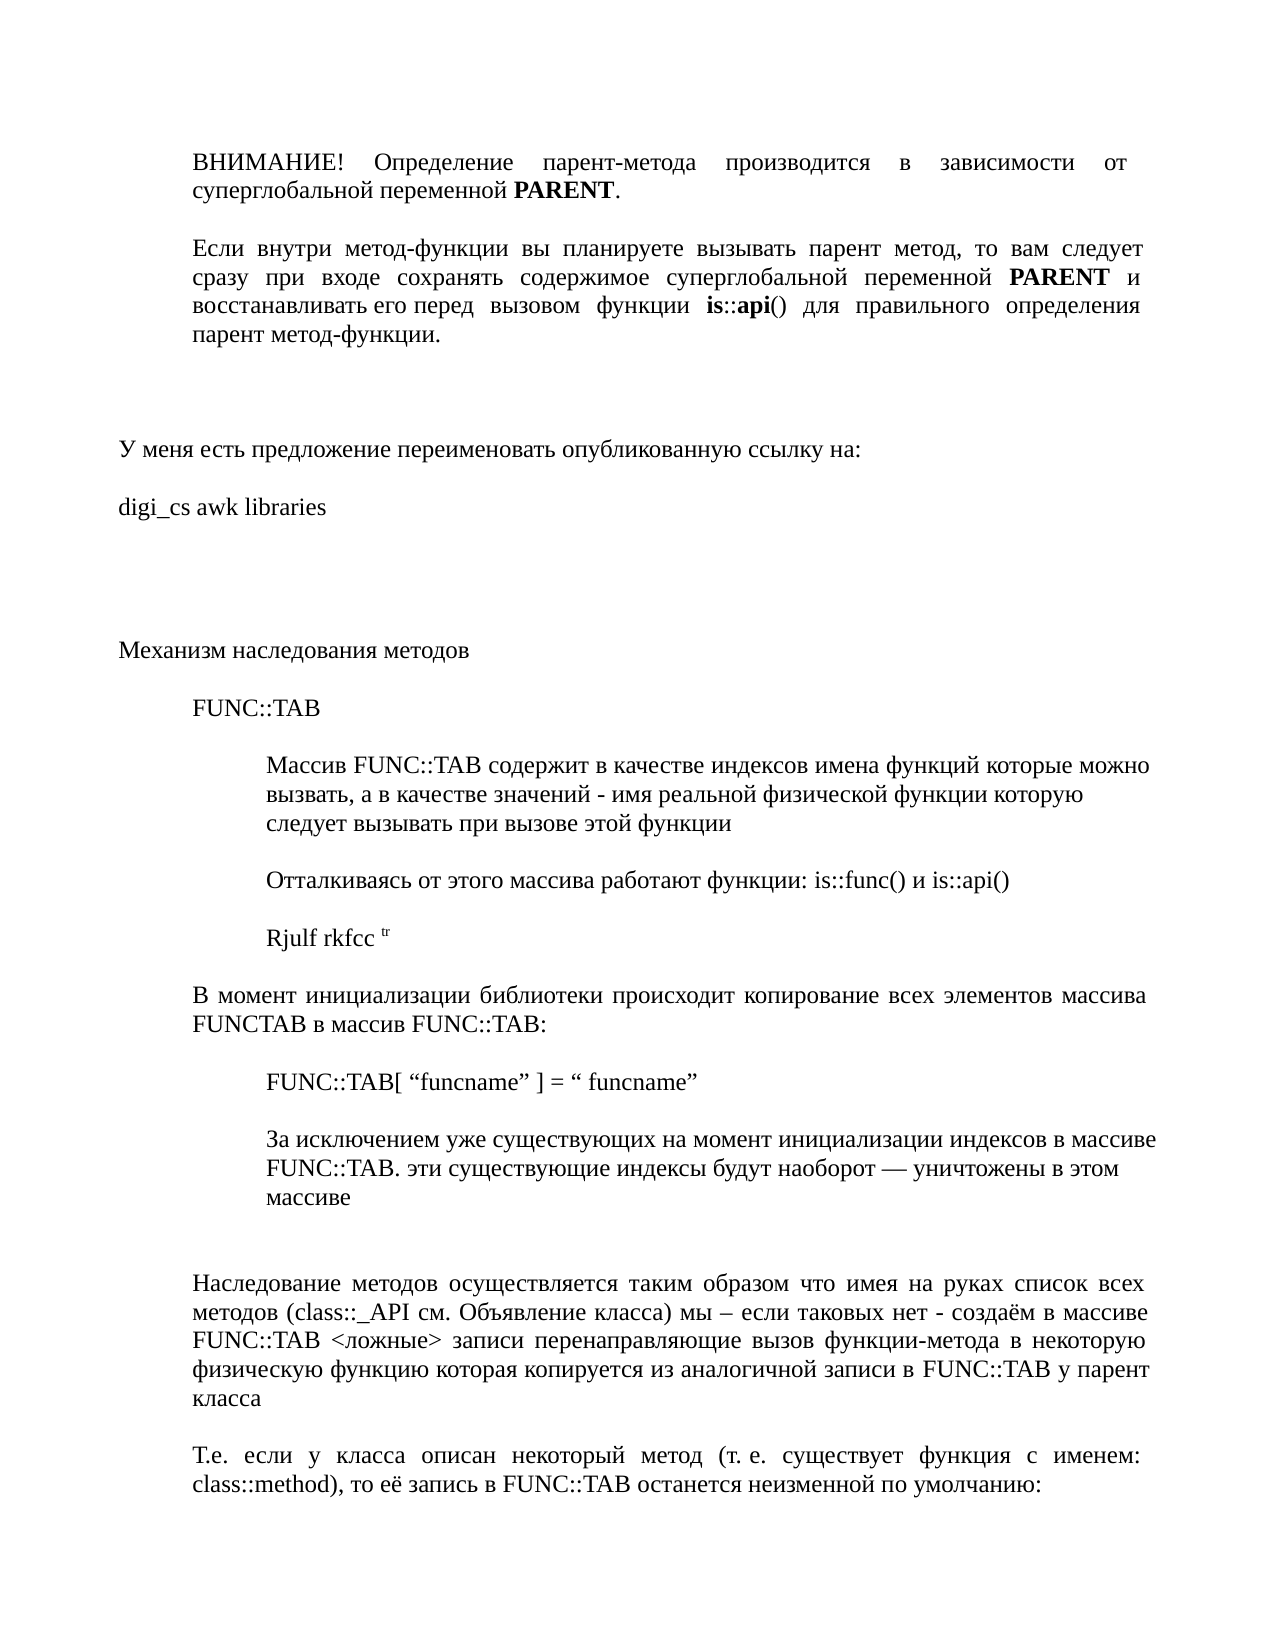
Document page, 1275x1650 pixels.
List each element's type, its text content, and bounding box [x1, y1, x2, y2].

text Если внутри метод-функции вы планируете вызывать парент метод, то вам следует сразу при входе сохранять содержимое суперглобальной переменной PARENT и восстанавливать его перед вызовом функции is::api() для правильного определения парент метод-функции. [118, 233, 1157, 348]
text В момент инициализации библиотеки происходит копирование всех элементов массива FUNCTAB в массив FUNC::TAB: [118, 981, 1157, 1038]
text Массив FUNC::TAB содержит в качестве индексов имена функций которые можно вызвать, а в качестве значений - имя реальной физической функции которую следует вызывать при вызове этой функции [118, 751, 1157, 837]
text Наследование методов осуществляется таким образом что имея на руках список всех методов (class::_API см. Объявление класса) мы – если таковых нет - создаём в массиве FUNC::TAB <ложные> записи перенаправляющие вызов функции-метода в некоторую физическую функцию которая копируется из аналогичной записи в FUNC::TAB у парент класса [118, 1268, 1157, 1412]
text У меня есть предложение переименовать опубликованную ссылку на: [118, 434, 1157, 463]
text Отталкиваясь от этого массива работают функции: is::func() и is::api() [118, 866, 1157, 894]
text Механизм наследования методов [118, 636, 1157, 664]
text Rjulf rkfcc tr [118, 923, 1157, 952]
text FUNC::TAB [118, 693, 1157, 722]
text Т.е. если у класса описан некоторый метод (т. е. существует функция с именем: class::method), то её запись в FUNC::TAB останется неизменной по умолчанию: [118, 1441, 1157, 1498]
text За исключением уже существующих на момент инициализации индексов в массиве FUNC::TAB. эти существующие индексы будут наоборот — уничтожены в этом массиве [118, 1124, 1157, 1211]
text FUNC::TAB[ “funcname” ] = “ funcname” [118, 1067, 1157, 1096]
text digi_cs awk libraries [118, 492, 1157, 521]
text ВНИМАНИЕ! Определение парент-метода производится в зависимости от суперглобальной переменной PARENT. [118, 147, 1157, 204]
